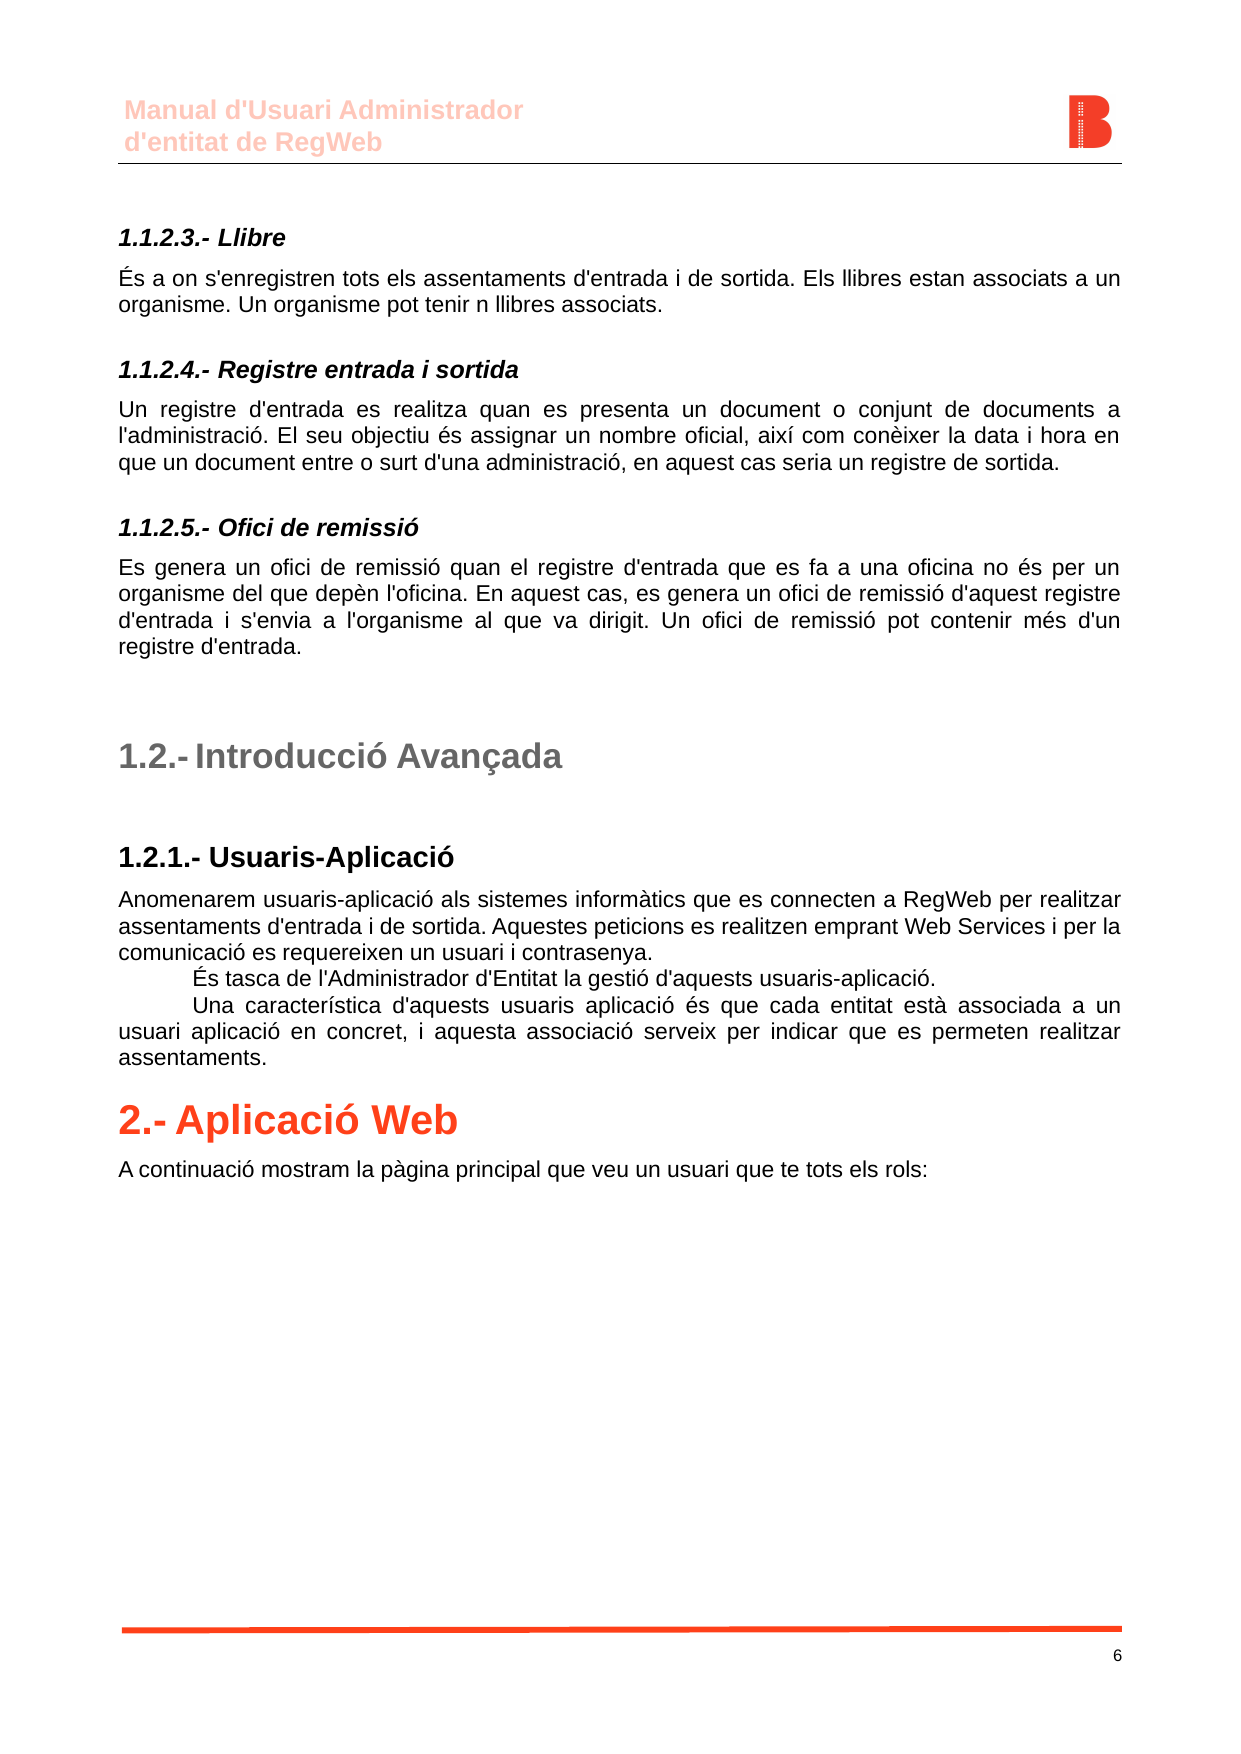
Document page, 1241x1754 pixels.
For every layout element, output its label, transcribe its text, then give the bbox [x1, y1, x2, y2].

text A continuació mostram la pàgina principal que veu un usuari que te tots els rols: [118, 1156, 1122, 1182]
text Una característica d'aquests usuaris aplicació és que cada entitat està associada a un usuari aplicació en concret, i aquesta associació serveix per indicar que es permeten realitzar assentaments. [118, 992, 1122, 1071]
subtitle Introducció Avançada [118, 736, 1122, 776]
subtitle Usuaris-Aplicació [118, 840, 1122, 874]
text Un registre d'entrada es realitza quan es presenta un document o conjunt de documents a l'administració. El seu objectiu és assignar un nombre oficial, així com conèixer la data i hora en que un document entre o surt d'una administració, en aquest cas seria un registre de sortida. [118, 396, 1122, 475]
subtitle Ofici de remissió [118, 513, 1122, 541]
text És a on s'enregistren tots els assentaments d'entrada i de sortida. Els llibres estan associats a un organisme. Un organisme pot tenir n llibres associats. [118, 264, 1122, 317]
subtitle Llibre [118, 223, 1122, 252]
text Es genera un ofici de remissió quan el registre d'entrada que es fa a una oficina no és per un organisme del que depèn l'oficina. En aquest cas, es genera un ofici de remissió d'aquest registre d'entrada i s'envia a l'organisme al que va dirigit. Un ofici de remissió pot contenir més d'un registre d'entrada. [118, 554, 1122, 659]
text És tasca de l'Administrador d'Entitat la gestió d'aquests usuaris-aplicació. [118, 965, 1122, 992]
text Anomenarem usuaris-aplicació als sistemes informàtics que es connecten a RegWeb per realitzar assentaments d'entrada i de sortida. Aquestes peticions es realitzen emprant Web Services i per la comunicació es requereixen un usuari i contrasenya. [118, 886, 1122, 965]
subtitle Registre entrada i sortida [118, 355, 1122, 383]
picture [1063, 94, 1117, 150]
subtitle Aplicació Web [118, 1096, 1122, 1144]
